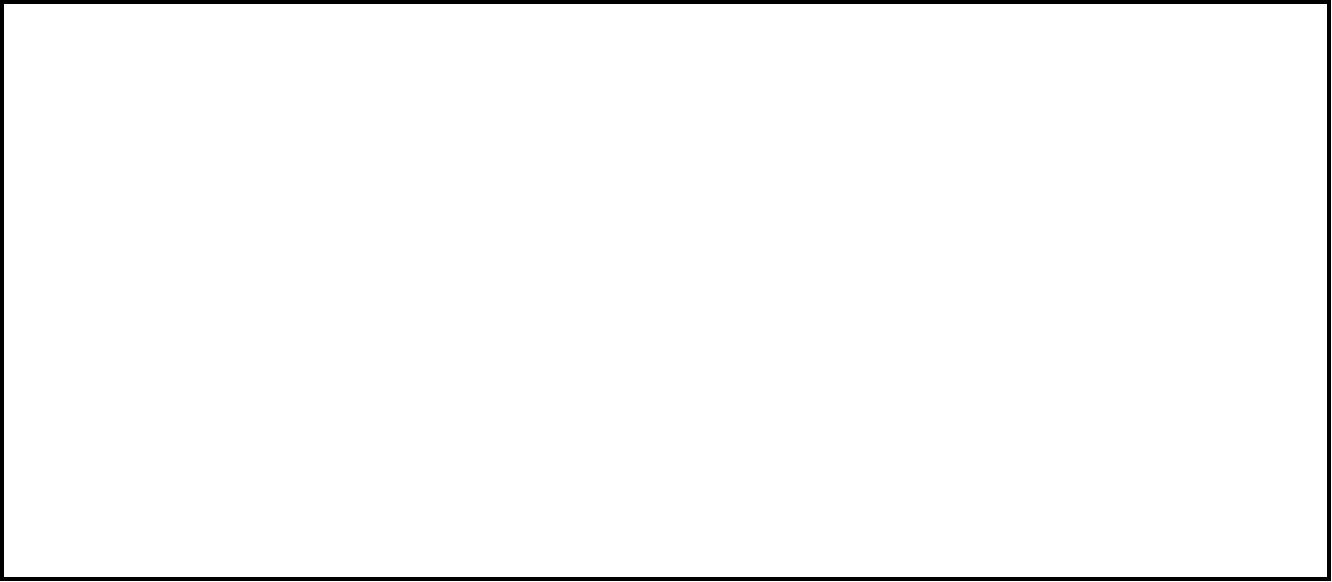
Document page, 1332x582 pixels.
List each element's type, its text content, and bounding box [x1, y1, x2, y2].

text </for> [7, 7, 1324, 36]
